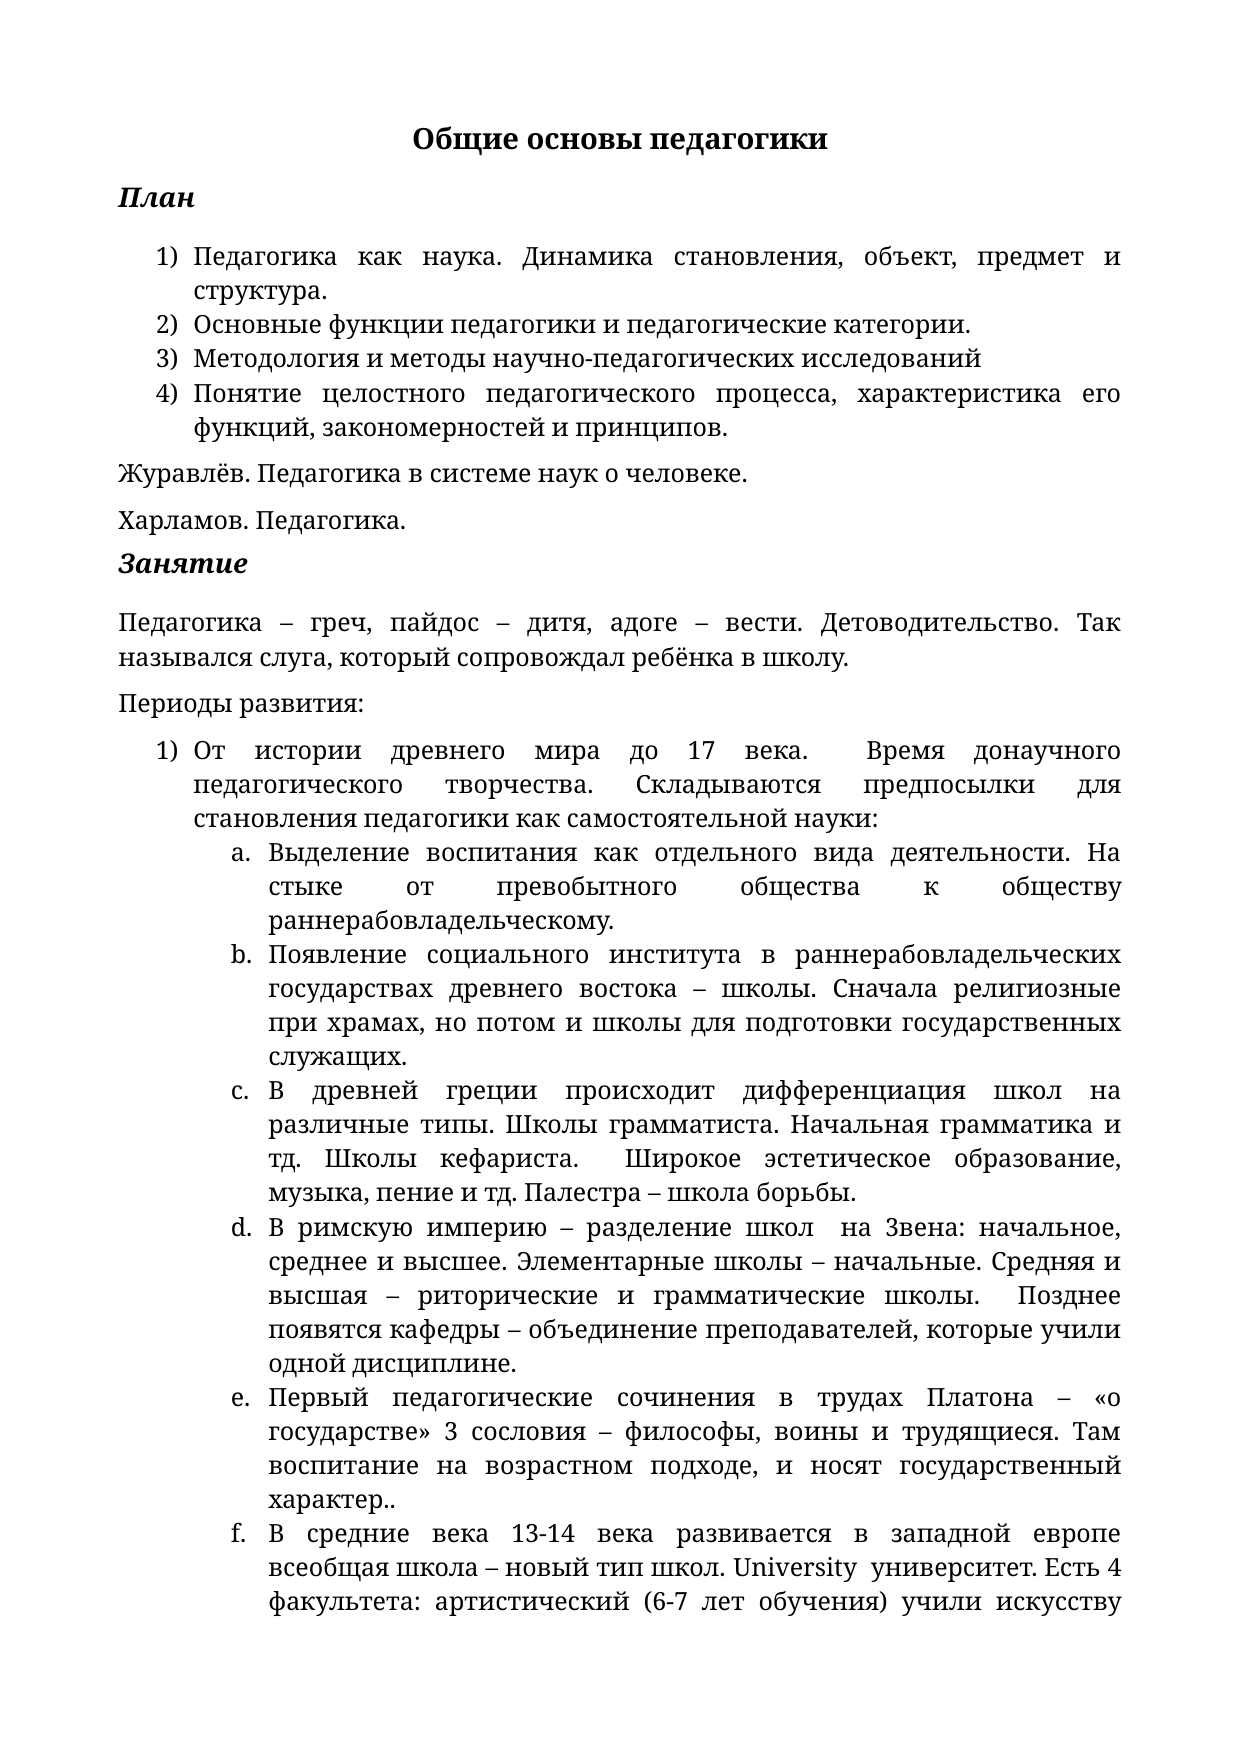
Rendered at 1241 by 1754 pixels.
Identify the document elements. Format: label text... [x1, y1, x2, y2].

list Педагогика как наука. Динамика становления, объект, предмет и структура. [156, 239, 1122, 307]
list В римскую империю – разделение школ на 3вена: начальное, среднее и высшее. Элементарные школы – начальные. Средняя и высшая – риторические и грамматические школы. Позднее появятся кафедры – объединение преподавателей, которые учили одной дисциплине. [231, 1209, 1122, 1379]
subtitle Занятие [118, 549, 1122, 580]
subtitle Общие основы педагогики [118, 118, 1122, 158]
list Основные функции педагогики и педагогические категории. [156, 307, 1122, 341]
list От истории древнего мира до 17 века. Время донаучного педагогического творчества. Складываются предпосылки для становления педагогики как самостоятельной науки: [156, 732, 1122, 834]
list Выделение воспитания как отдельного вида деятельности. На стыке от превобытного общества к обществу раннерабовладельческому. [231, 834, 1122, 937]
subtitle План [118, 183, 1122, 214]
list В средние века 13-14 века развивается в западной европе всеобщая школа – новый тип школ. University университет. Есть 4 факультета: артистический (6-7 лет обучения) учили искусству [231, 1516, 1122, 1618]
list Понятие целостного педагогического процесса, характеристика его функций, закономерностей и принципов. [156, 375, 1122, 443]
text Педагогика – греч, пайдос – дитя, адоге – вести. Детоводительство. Так назывался слуга, который сопровождал ребёнка в школу. [118, 605, 1122, 673]
list Методология и методы научно-педагогических исследований [156, 341, 1122, 375]
list В древней греции происходит дифференциация школ на различные типы. Школы грамматиста. Начальная грамматика и тд. Школы кефариста. Широкое эстетическое образование, музыка, пение и тд. Палестра – школа борьбы. [231, 1073, 1122, 1209]
text Харламов. Педагогика. [118, 502, 1122, 536]
list Первый педагогические сочинения в трудах Платона – «о государстве» 3 сословия – философы, воины и трудящиеся. Там воспитание на возрастном подходе, и носят государственный характер.. [231, 1379, 1122, 1516]
text Журавлёв. Педагогика в системе наук о человеке. [118, 456, 1122, 490]
list Появление социального института в раннерабовладельческих государствах древнего востока – школы. Сначала религиозные при храмах, но потом и школы для подготовки государственных служащих. [231, 937, 1122, 1073]
text Периоды развития: [118, 686, 1122, 720]
